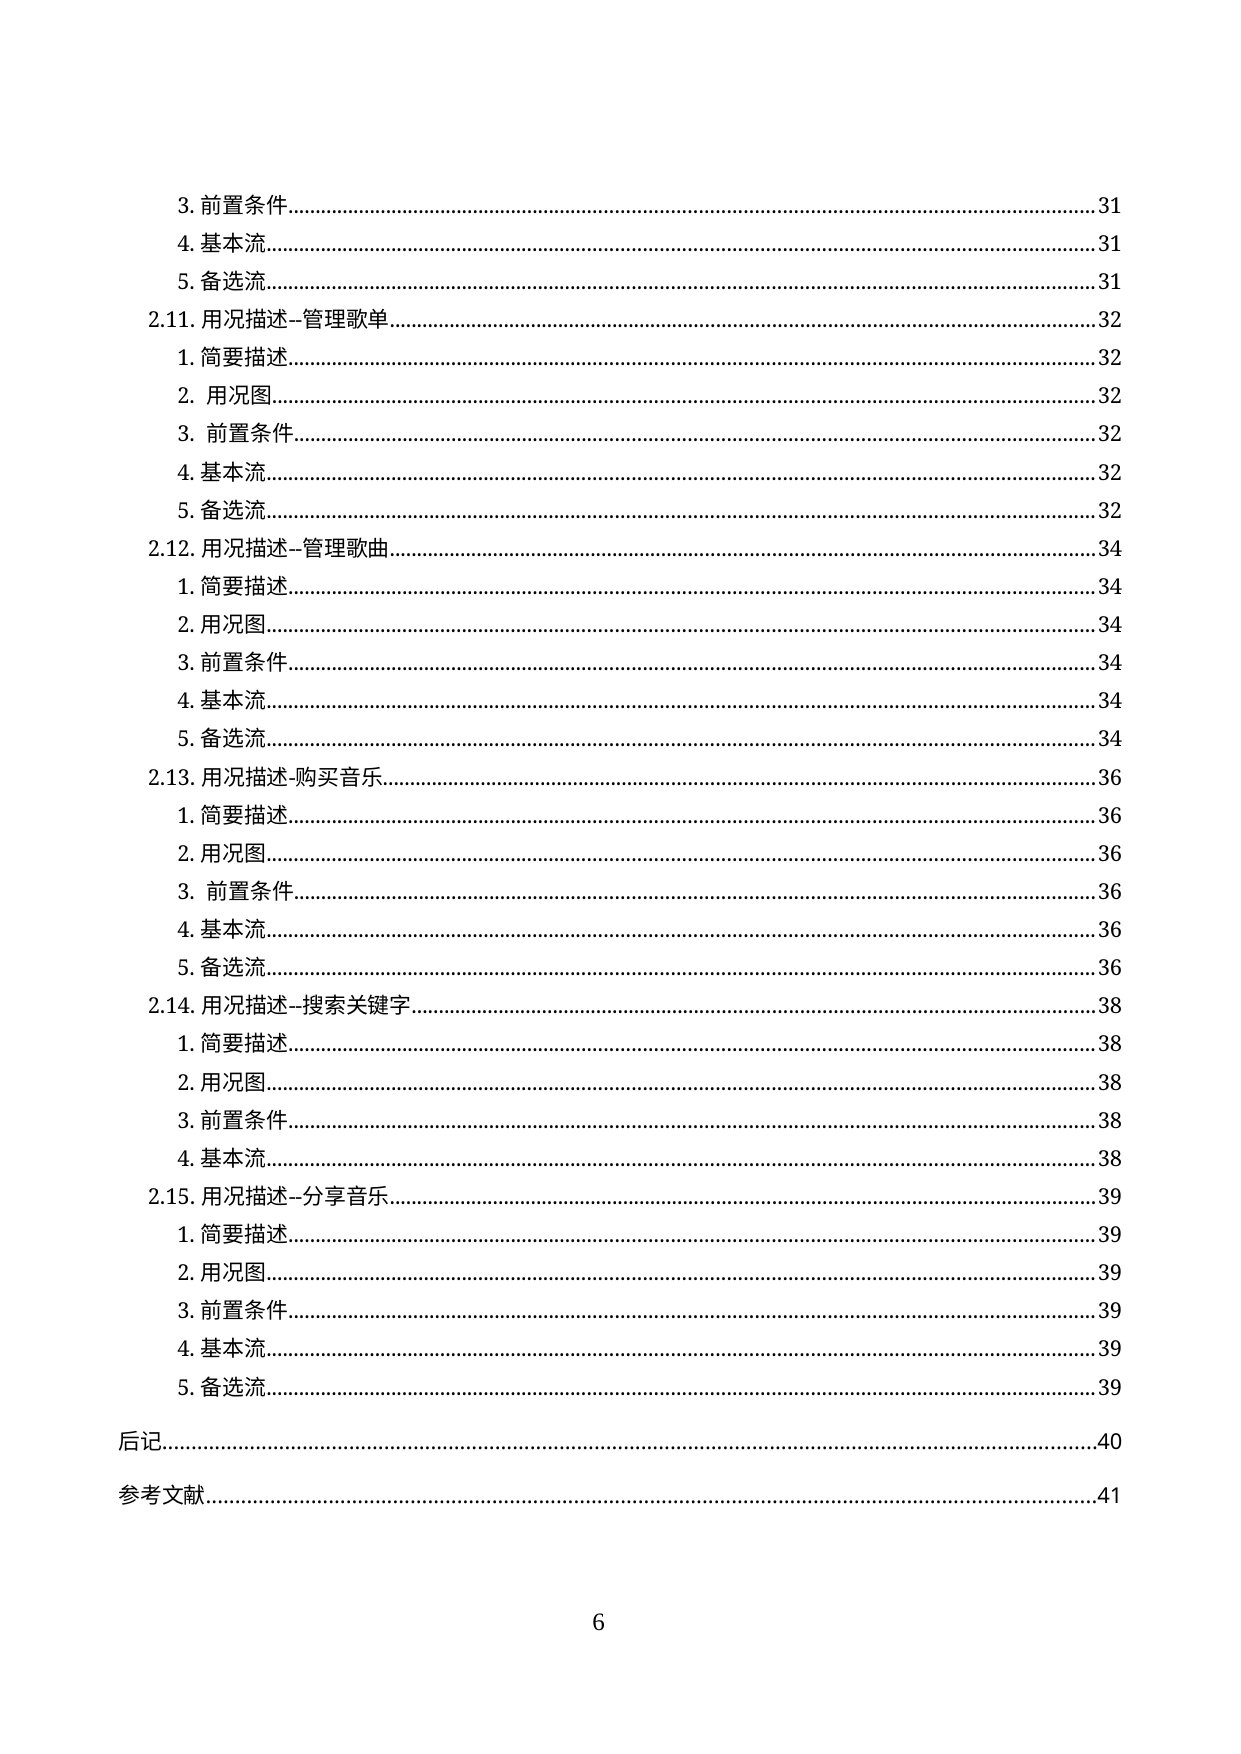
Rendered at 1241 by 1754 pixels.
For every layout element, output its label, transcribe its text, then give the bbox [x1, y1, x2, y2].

text 1. 简要描述 34 [177, 569, 1122, 601]
text 3. 前置条件 38 [177, 1103, 1122, 1134]
text 3. 前置条件 34 [177, 645, 1122, 677]
text 4. 基本流 32 [177, 454, 1122, 486]
text 1. 简要描述 36 [177, 798, 1122, 829]
text 后记 40 [118, 1424, 1122, 1456]
text 2.14. 用况描述--搜索关键字 38 [148, 988, 1122, 1020]
text 4. 基本流 34 [177, 683, 1122, 715]
text 2. 用况图 38 [177, 1064, 1122, 1096]
text 5. 备选流 32 [177, 493, 1122, 524]
text 3. 前置条件 31 [177, 188, 1122, 219]
text 5. 备选流 34 [177, 721, 1122, 753]
text 3. 前置条件 32 [177, 416, 1122, 448]
text 5. 备选流 31 [177, 264, 1122, 296]
text 2. 用况图 32 [177, 378, 1122, 410]
text 3. 前置条件 39 [177, 1293, 1122, 1325]
text 4. 基本流 36 [177, 912, 1122, 944]
text 2. 用况图 39 [177, 1255, 1122, 1287]
text 4. 基本流 39 [177, 1331, 1122, 1363]
text 3. 前置条件 36 [177, 874, 1122, 906]
text 5. 备选流 36 [177, 950, 1122, 982]
text 2.15. 用况描述--分享音乐 39 [148, 1179, 1122, 1211]
text 1. 简要描述 39 [177, 1217, 1122, 1249]
text 4. 基本流 38 [177, 1141, 1122, 1172]
text 4. 基本流 31 [177, 226, 1122, 257]
text 2.12. 用况描述--管理歌曲 34 [148, 531, 1122, 562]
text 1. 简要描述 38 [177, 1026, 1122, 1058]
text 5. 备选流 39 [177, 1369, 1122, 1401]
text 1. 简要描述 32 [177, 340, 1122, 372]
text 2. 用况图 34 [177, 607, 1122, 639]
text 2.13. 用况描述-购买音乐 36 [148, 759, 1122, 791]
text 2.11. 用况描述--管理歌单 32 [148, 302, 1122, 334]
text 参考文献 41 [118, 1478, 1122, 1510]
text 2. 用况图 36 [177, 836, 1122, 867]
